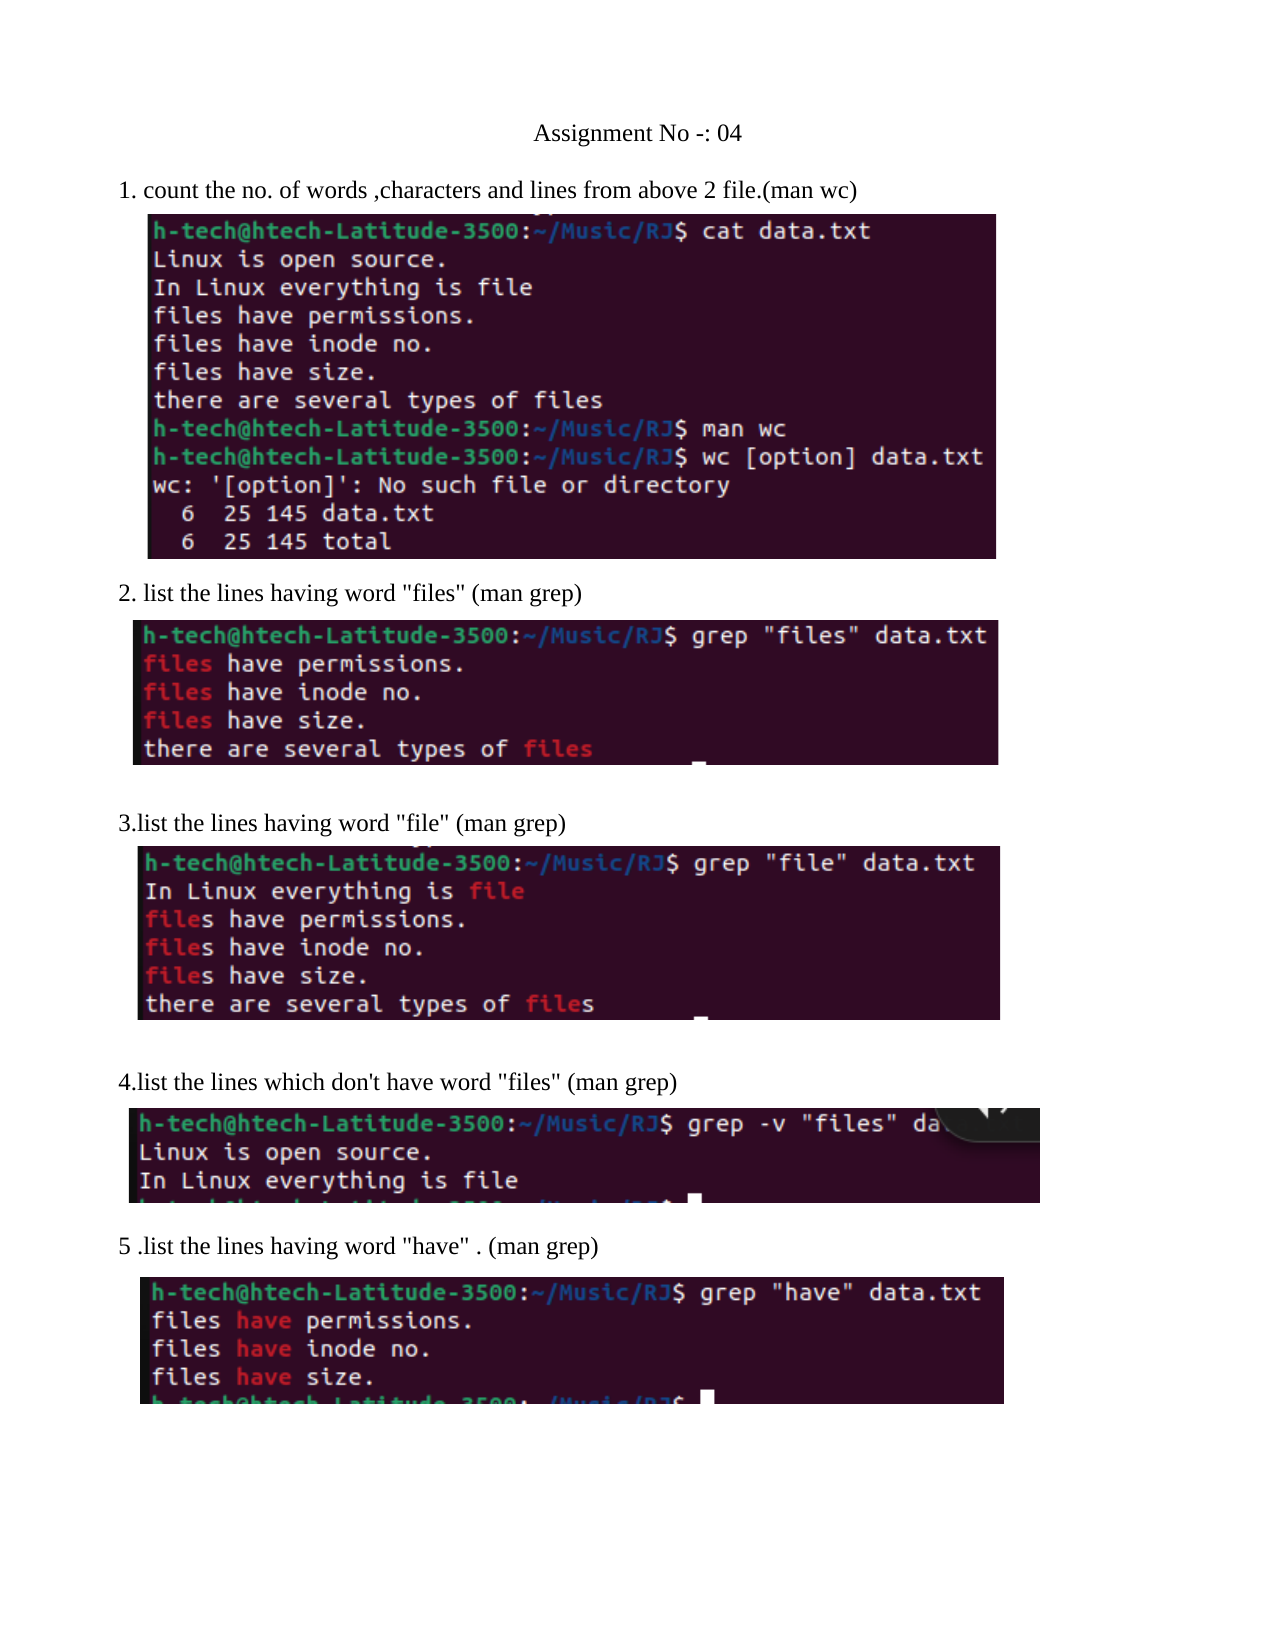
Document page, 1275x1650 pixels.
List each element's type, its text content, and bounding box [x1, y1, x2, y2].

text 4.list the lines which don't have word "files" (man grep) [118, 1067, 1157, 1096]
picture [132, 620, 999, 765]
picture [147, 214, 997, 559]
text 5 .list the lines having word "have" . (man grep) [118, 1231, 1157, 1260]
text 1. count the no. of words ,characters and lines from above 2 file.(man wc) [118, 176, 1157, 204]
text 2. list the lines having word "files" (man grep) [118, 578, 1157, 607]
text 3.list the lines having word "file" (man grep) [118, 808, 1157, 837]
picture [128, 1108, 1040, 1203]
picture [137, 846, 1001, 1020]
picture [140, 1277, 1004, 1404]
text Assignment No -: 04 [118, 118, 1157, 147]
